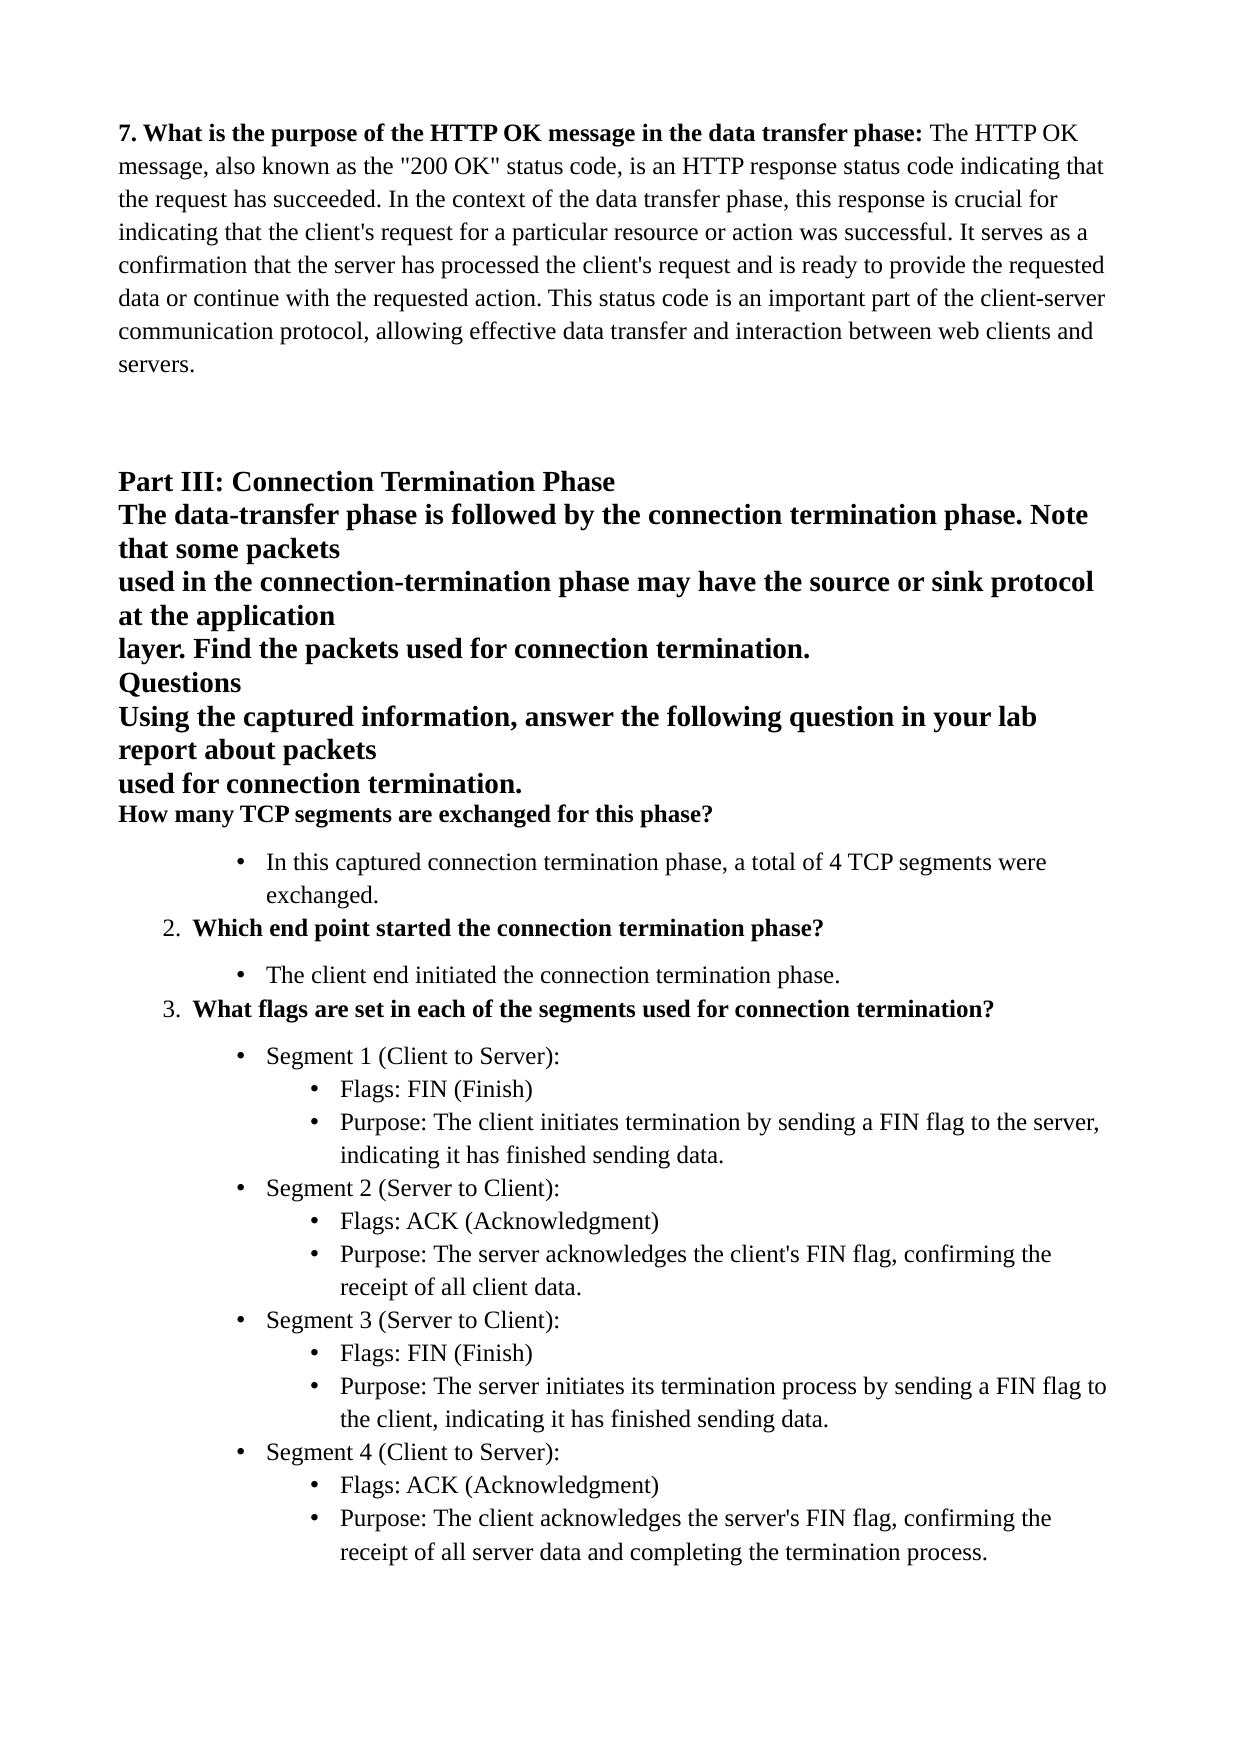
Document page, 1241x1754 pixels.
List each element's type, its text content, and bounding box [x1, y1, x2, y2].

text layer. Find the packets used for connection termination. [118, 632, 1122, 665]
list Purpose: The client initiates termination by sending a FIN flag to the server, indicating it has finished sending data. [310, 1107, 1122, 1169]
list Flags: ACK (Acknowledgment) [310, 1206, 1122, 1235]
list Segment 2 (Server to Client): [236, 1173, 1122, 1202]
list Segment 3 (Server to Client): [236, 1305, 1122, 1334]
text used for connection termination. [118, 766, 1122, 799]
text used in the connection-termination phase may have the source or sink protocol at the application [118, 564, 1122, 632]
list Purpose: The server initiates its termination process by sending a FIN flag to the client, indicating it has finished sending data. [310, 1371, 1122, 1433]
list Segment 4 (Client to Server): [236, 1437, 1122, 1466]
list Purpose: The server acknowledges the client's FIN flag, confirming the receipt of all client data. [310, 1239, 1122, 1301]
text Questions [118, 665, 1122, 699]
list Flags: FIN (Finish) [310, 1338, 1122, 1367]
list Purpose: The client acknowledges the server's FIN flag, confirming the receipt of all server data and completing the termination process. [310, 1503, 1122, 1565]
list In this captured connection termination phase, a total of 4 TCP segments were exchanged. [236, 847, 1122, 909]
list The client end initiated the connection termination phase. [236, 961, 1122, 989]
text 7. What is the purpose of the HTTP OK message in the data transfer phase: The HTTP OK message, also known as the "200 OK" status code, is an HTTP response status code indicating that the request has succeeded. In the context of the data transfer phase, this response is crucial for indicating that the client's request for a particular resource or action was successful. It serves as a confirmation that the server has processed the client's request and is ready to provide the requested data or continue with the requested action. This status code is an important part of the client-server communication protocol, allowing effective data transfer and interaction between web clients and servers. [118, 118, 1122, 378]
list Which end point started the connection termination phase? [162, 913, 1122, 942]
text The data-transfer phase is followed by the connection termination phase. Note that some packets [118, 497, 1122, 564]
text Part III: Connection Termination Phase [118, 464, 1122, 497]
list Flags: ACK (Acknowledgment) [310, 1471, 1122, 1499]
list Segment 1 (Client to Server): [236, 1041, 1122, 1070]
text Using the captured information, answer the following question in your lab report about packets [118, 699, 1122, 766]
text How many TCP segments are exchanged for this phase? [118, 799, 1122, 828]
list Flags: FIN (Finish) [310, 1074, 1122, 1103]
list What flags are set in each of the segments used for connection termination? [162, 994, 1122, 1022]
